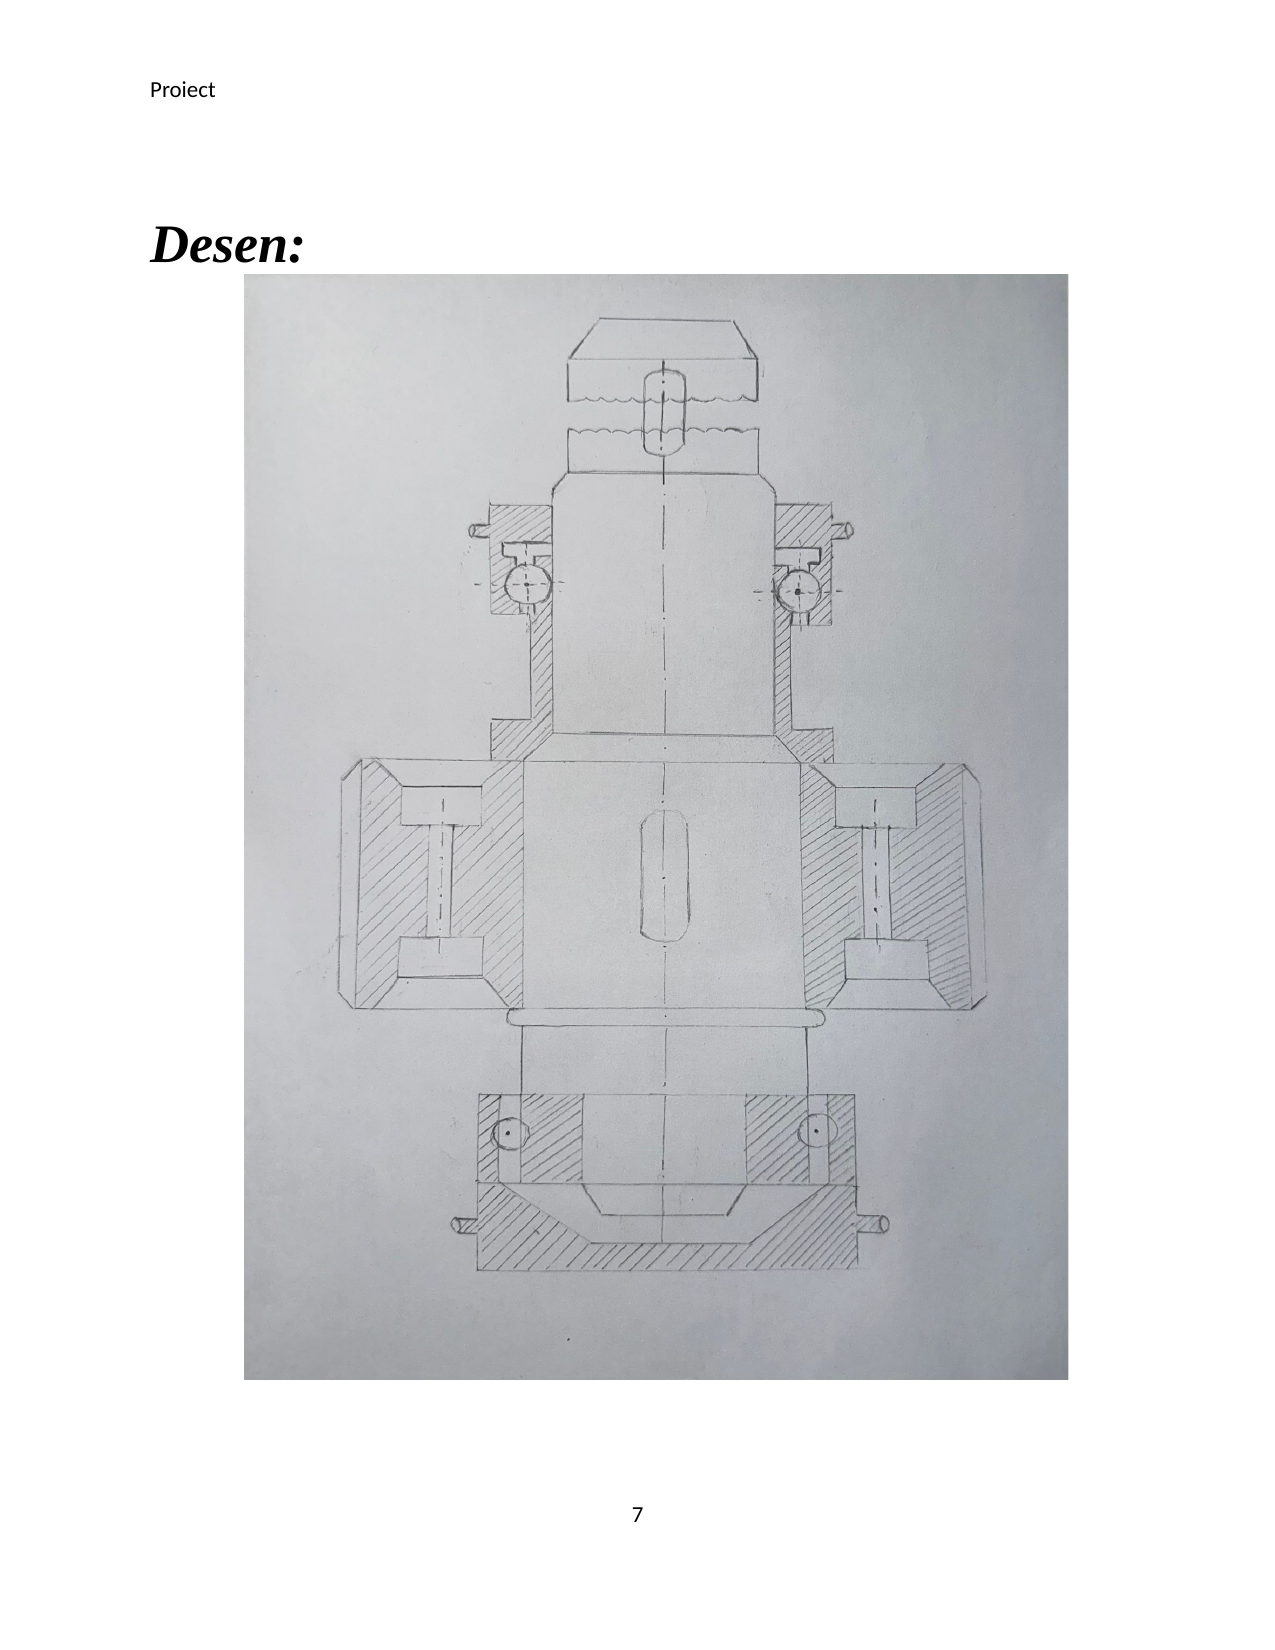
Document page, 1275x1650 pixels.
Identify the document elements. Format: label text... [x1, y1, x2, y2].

text Desen: [150, 212, 1125, 274]
